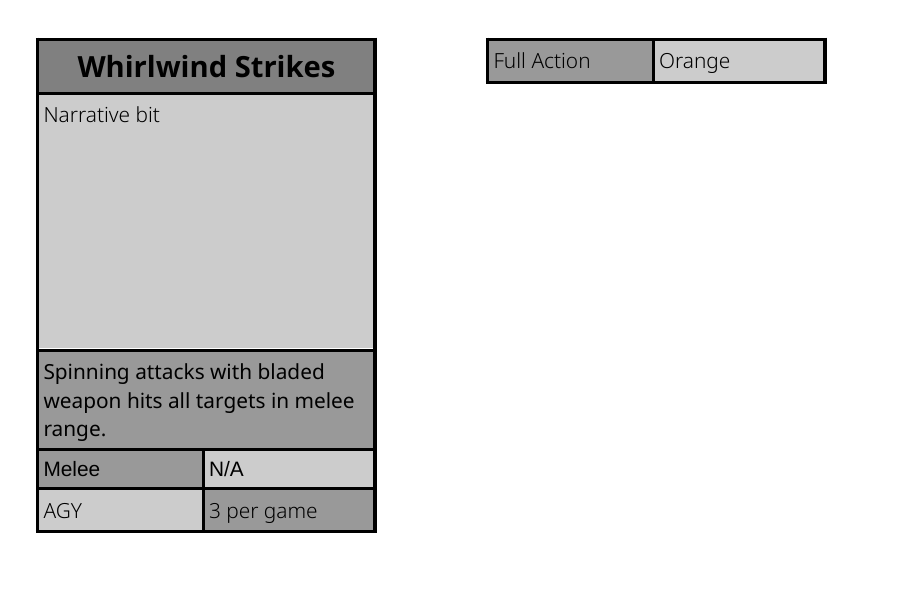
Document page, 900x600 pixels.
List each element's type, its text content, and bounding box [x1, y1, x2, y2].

table_cell AGY [39, 490, 202, 530]
table_cell Orange [655, 41, 823, 81]
table_header Whirlwind Strikes [39, 41, 373, 92]
table_cell Melee [39, 451, 202, 487]
table_cell Spinning attacks with bladed weapon hits all targets in melee range. [39, 352, 373, 448]
table_cell 3 per game [205, 490, 373, 530]
table_cell N/A [205, 451, 373, 487]
table_cell Narrative bit [39, 95, 373, 348]
table_cell Full Action [489, 41, 652, 81]
